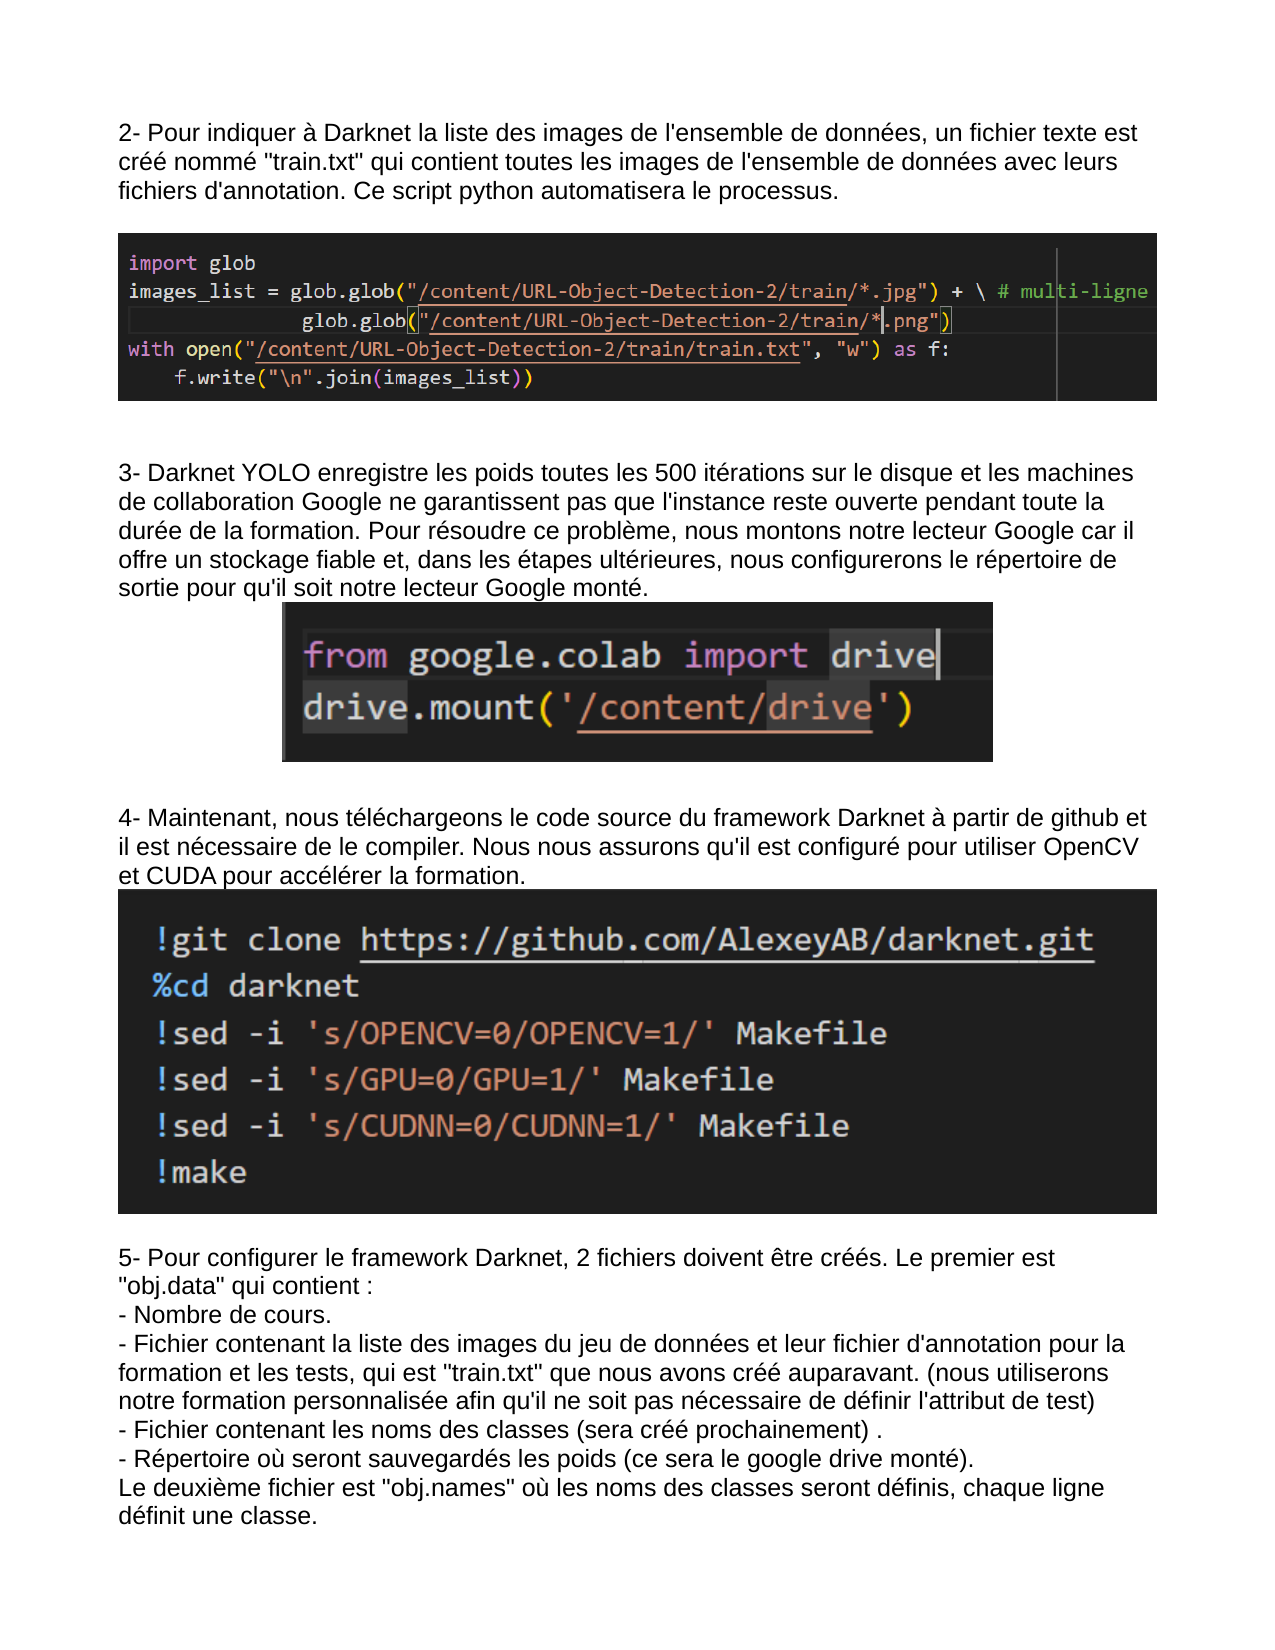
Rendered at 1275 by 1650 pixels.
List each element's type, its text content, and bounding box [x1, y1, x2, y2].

text 2- Pour indiquer à Darknet la liste des images de l'ensemble de données, un fichier texte est créé nommé "train.txt" qui contient toutes les images de l'ensemble de données avec leurs fichiers d'annotation. Ce script python automatisera le processus. [118, 118, 1157, 204]
picture [282, 602, 993, 762]
text 5- Pour configurer le framework Darknet, 2 fichiers doivent être créés. Le premier est "obj.data" qui contient : [118, 1243, 1157, 1300]
text - Répertoire où seront sauvegardés les poids (ce sera le google drive monté). [118, 1444, 1157, 1473]
text 3- Darknet YOLO enregistre les poids toutes les 500 itérations sur le disque et les machines de collaboration Google ne garantissent pas que l'instance reste ouverte pendant toute la durée de la formation. Pour résoudre ce problème, nous montons notre lecteur Google car il offre un stockage fiable et, dans les étapes ultérieures, nous configurerons le répertoire de sortie pour qu'il soit notre lecteur Google monté. [118, 458, 1157, 602]
text - Fichier contenant les noms des classes (sera créé prochainement) . [118, 1415, 1157, 1444]
text - Nombre de cours. [118, 1300, 1157, 1329]
picture [118, 889, 1157, 1214]
picture [118, 233, 1157, 401]
text - Fichier contenant la liste des images du jeu de données et leur fichier d'annotation pour la formation et les tests, qui est "train.txt" que nous avons créé auparavant. (nous utiliserons notre formation personnalisée afin qu'il ne soit pas nécessaire de définir l'attribut de test) [118, 1329, 1157, 1415]
text Le deuxième fichier est "obj.names" où les noms des classes seront définis, chaque ligne définit une classe. [118, 1473, 1157, 1530]
text 4- Maintenant, nous téléchargeons le code source du framework Darknet à partir de github et il est nécessaire de le compiler. Nous nous assurons qu'il est configuré pour utiliser OpenCV et CUDA pour accélérer la formation. [118, 803, 1157, 889]
